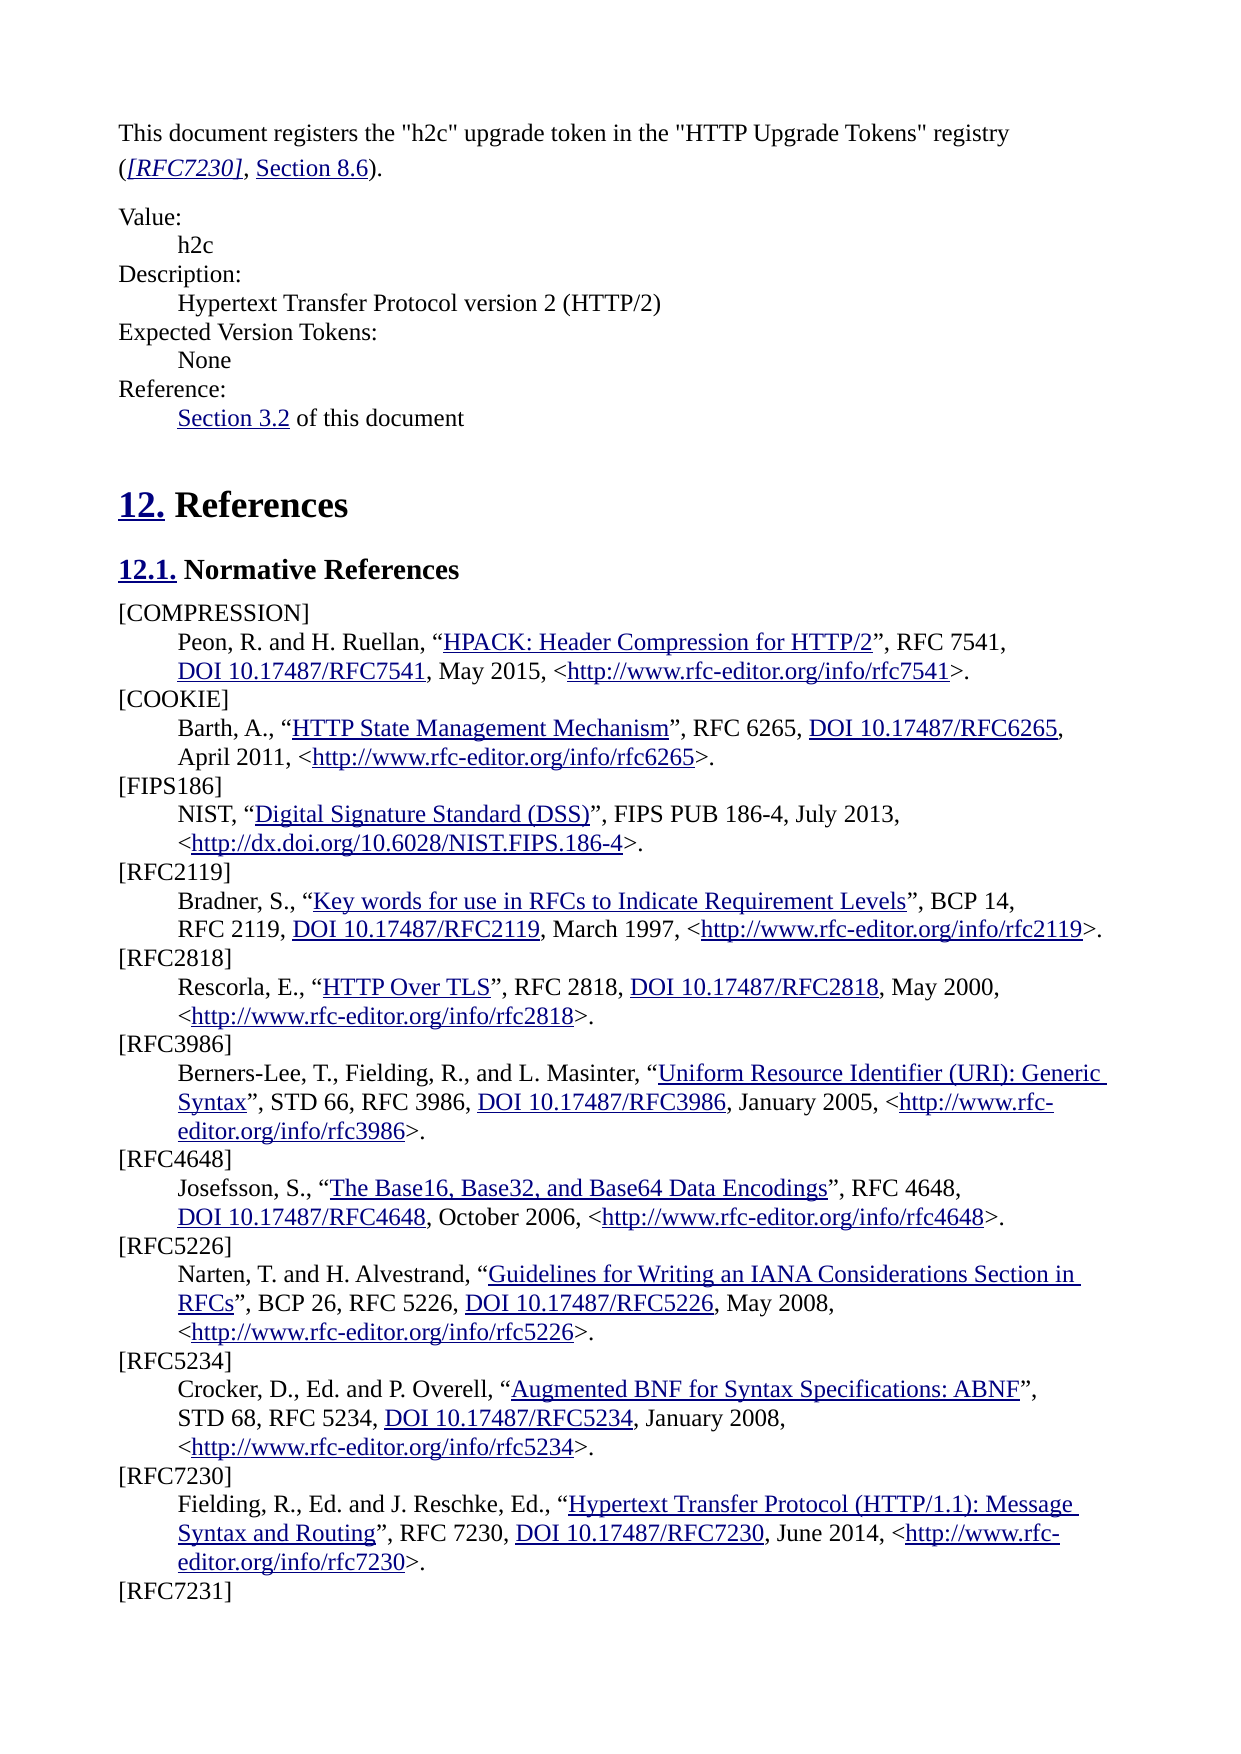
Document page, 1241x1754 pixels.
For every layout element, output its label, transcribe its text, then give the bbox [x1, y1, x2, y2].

subtitle Reference: [118, 374, 1122, 403]
subtitle [RFC2818] [118, 943, 1122, 972]
subtitle [COOKIE] [118, 684, 1122, 713]
subtitle [RFC7231] [118, 1576, 1122, 1604]
subtitle 12.1. Normative References [118, 552, 1122, 586]
list Bradner, S., “Key words for use in RFCs to Indicate Requirement Levels”, BCP 14, RFC 2119, DOI 10.17487/RFC2119, March 1997, <http://www.rfc-editor.org/info/rfc2119>. [177, 886, 1122, 943]
subtitle Expected Version Tokens: [118, 317, 1122, 345]
text This document registers the "h2c" upgrade token in the "HTTP Upgrade Tokens" registry ([RFC7230], Section 8.6). [118, 118, 1122, 181]
subtitle [RFC2119] [118, 857, 1122, 886]
subtitle [RFC7230] [118, 1461, 1122, 1489]
subtitle [RFC5234] [118, 1346, 1122, 1374]
list Fielding, R., Ed. and J. Reschke, Ed., “Hypertext Transfer Protocol (HTTP/1.1): Message Syntax and Routing”, RFC 7230, DOI 10.17487/RFC7230, June 2014, <http://www.rfc-editor.org/info/rfc7230>. [177, 1489, 1122, 1576]
subtitle [COMPRESSION] [118, 598, 1122, 627]
list Hypertext Transfer Protocol version 2 (HTTP/2) [177, 288, 1122, 317]
list Rescorla, E., “HTTP Over TLS”, RFC 2818, DOI 10.17487/RFC2818, May 2000, <http://www.rfc-editor.org/info/rfc2818>. [177, 972, 1122, 1029]
list Peon, R. and H. Ruellan, “HPACK: Header Compression for HTTP/2”, RFC 7541, DOI 10.17487/RFC7541, May 2015, <http://www.rfc-editor.org/info/rfc7541>. [177, 627, 1122, 684]
subtitle Value: [118, 202, 1122, 230]
list NIST, “Digital Signature Standard (DSS)”, FIPS PUB 186-4, July 2013, <http://dx.doi.org/10.6028/NIST.FIPS.186-4>. [177, 799, 1122, 857]
list Barth, A., “HTTP State Management Mechanism”, RFC 6265, DOI 10.17487/RFC6265, April 2011, <http://www.rfc-editor.org/info/rfc6265>. [177, 713, 1122, 771]
list h2c [177, 230, 1122, 259]
list Section 3.2 of this document [177, 403, 1122, 432]
subtitle [RFC4648] [118, 1144, 1122, 1173]
subtitle [FIPS186] [118, 771, 1122, 799]
list None [177, 345, 1122, 374]
list Berners-Lee, T., Fielding, R., and L. Masinter, “Uniform Resource Identifier (URI): Generic Syntax”, STD 66, RFC 3986, DOI 10.17487/RFC3986, January 2005, <http://www.rfc-editor.org/info/rfc3986>. [177, 1058, 1122, 1144]
list Josefsson, S., “The Base16, Base32, and Base64 Data Encodings”, RFC 4648, DOI 10.17487/RFC4648, October 2006, <http://www.rfc-editor.org/info/rfc4648>. [177, 1173, 1122, 1231]
subtitle [RFC3986] [118, 1029, 1122, 1058]
subtitle 12. References [118, 482, 1122, 525]
subtitle [RFC5226] [118, 1231, 1122, 1259]
list Crocker, D., Ed. and P. Overell, “Augmented BNF for Syntax Specifications: ABNF”, STD 68, RFC 5234, DOI 10.17487/RFC5234, January 2008, <http://www.rfc-editor.org/info/rfc5234>. [177, 1374, 1122, 1461]
list Narten, T. and H. Alvestrand, “Guidelines for Writing an IANA Considerations Section in RFCs”, BCP 26, RFC 5226, DOI 10.17487/RFC5226, May 2008, <http://www.rfc-editor.org/info/rfc5226>. [177, 1259, 1122, 1346]
subtitle Description: [118, 259, 1122, 288]
